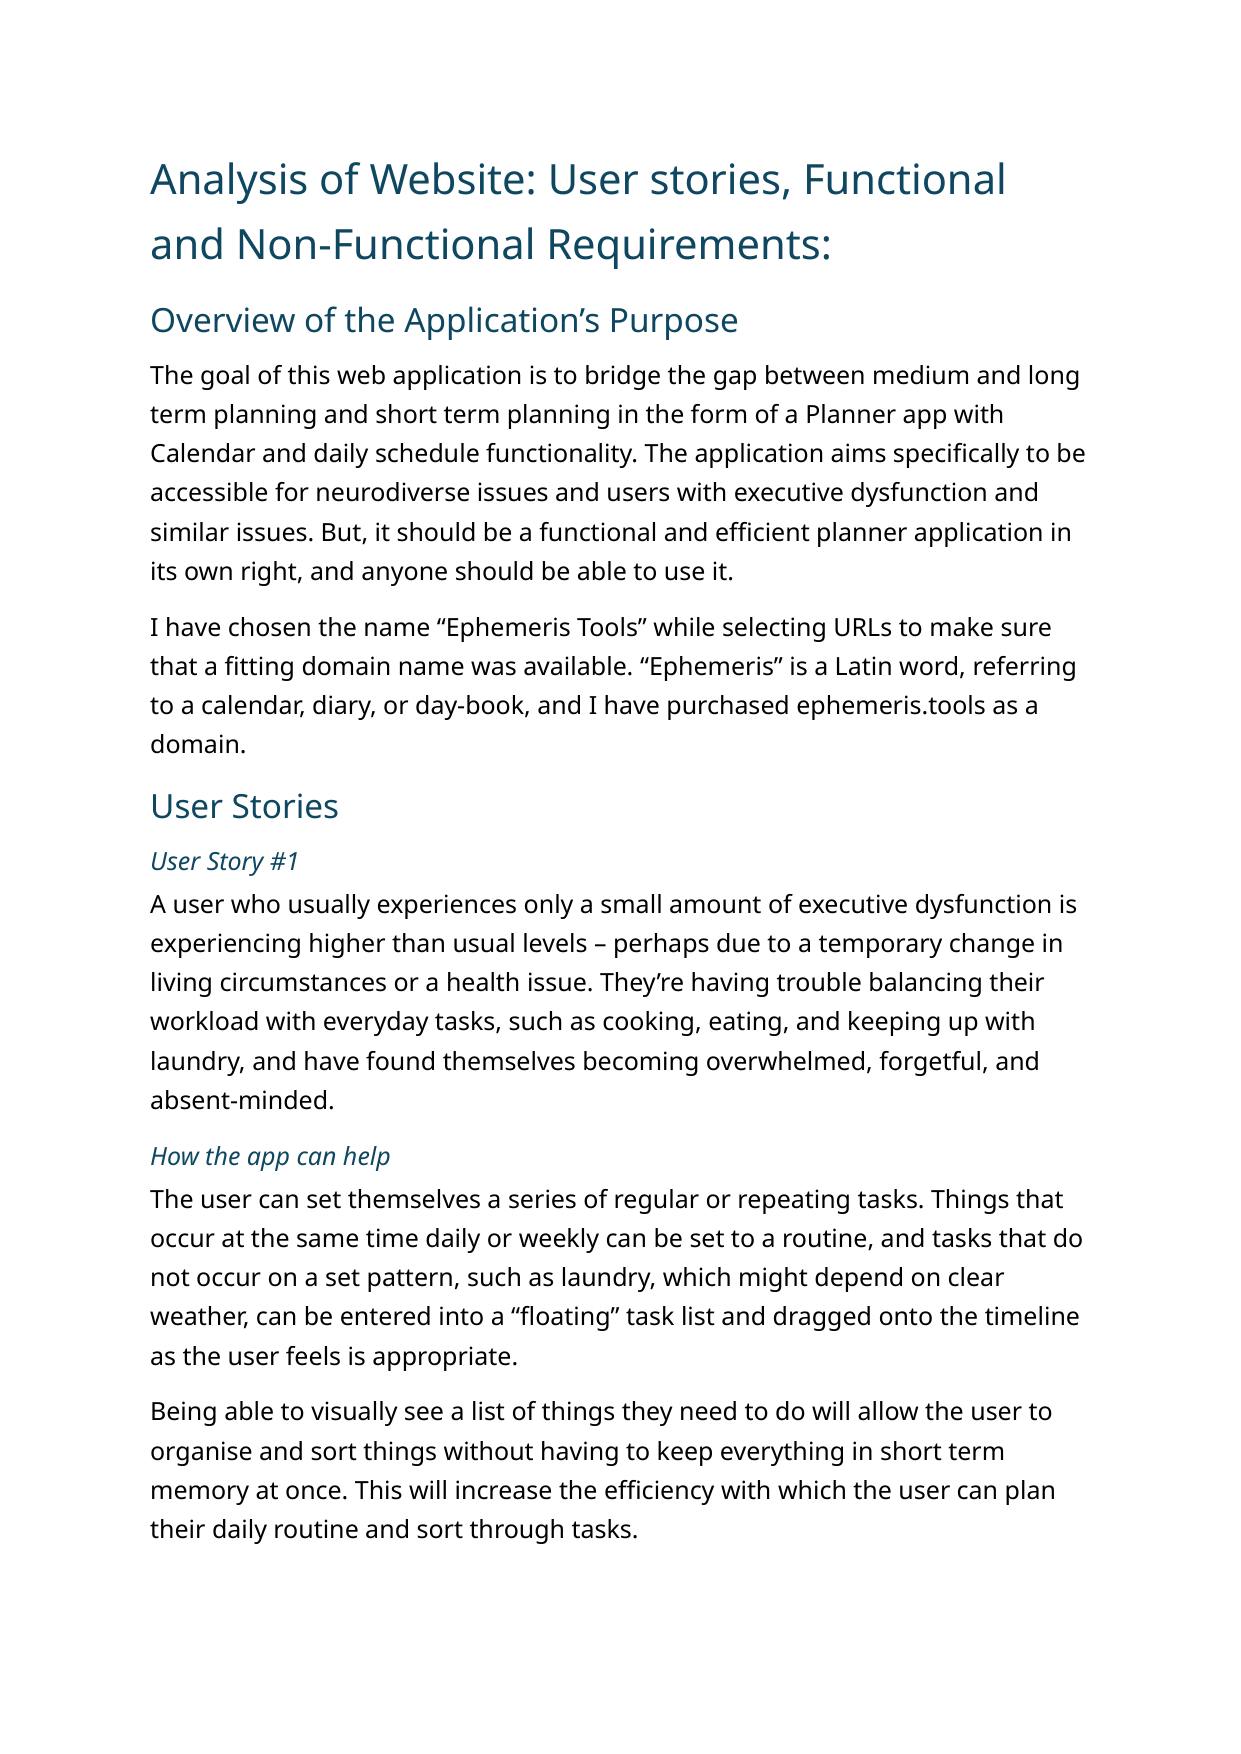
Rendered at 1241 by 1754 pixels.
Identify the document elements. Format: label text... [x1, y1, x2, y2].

subtitle Overview of the Application’s Purpose [150, 297, 1090, 342]
subtitle User Stories [150, 783, 1090, 828]
text Being able to visually see a list of things they need to do will allow the user to organise and sort things without having to keep everything in short term memory at once. This will increase the efficiency with which the user can plan their daily routine and sort through tasks. [150, 1394, 1090, 1546]
text I have chosen the name “Ephemeris Tools” while selecting URLs to make sure that a fitting domain name was available. “Ephemeris” is a Latin word, referring to a calendar, diary, or day-book, and I have purchased ephemeris.tools as a domain. [150, 609, 1090, 761]
text The goal of this web application is to bridge the gap between medium and long term planning and short term planning in the form of a Planner app with Calendar and daily schedule functionality. The application aims specifically to be accessible for neurodiverse issues and users with executive dysfunction and similar issues. But, it should be a functional and efficient planner application in its own right, and anyone should be able to use it. [150, 358, 1090, 587]
subtitle User Story #1 [150, 843, 1090, 877]
text The user can set themselves a series of regular or repeating tasks. Things that occur at the same time daily or weekly can be set to a routine, and tasks that do not occur on a set pattern, such as laundry, which might depend on clear weather, can be entered into a “floating” task list and dragged onto the timeline as the user feels is appropriate. [150, 1181, 1090, 1372]
subtitle How the app can help [150, 1138, 1090, 1172]
text A user who usually experiences only a small amount of executive dysfunction is experiencing higher than usual levels – perhaps due to a temporary change in living circumstances or a health issue. They’re having trouble balancing their workload with everyday tasks, such as cooking, eating, and keeping up with laundry, and have found themselves becoming overwhelmed, forgetful, and absent-minded. [150, 886, 1090, 1116]
subtitle Analysis of Website: User stories, Functional and Non-Functional Requirements: [150, 150, 1090, 272]
